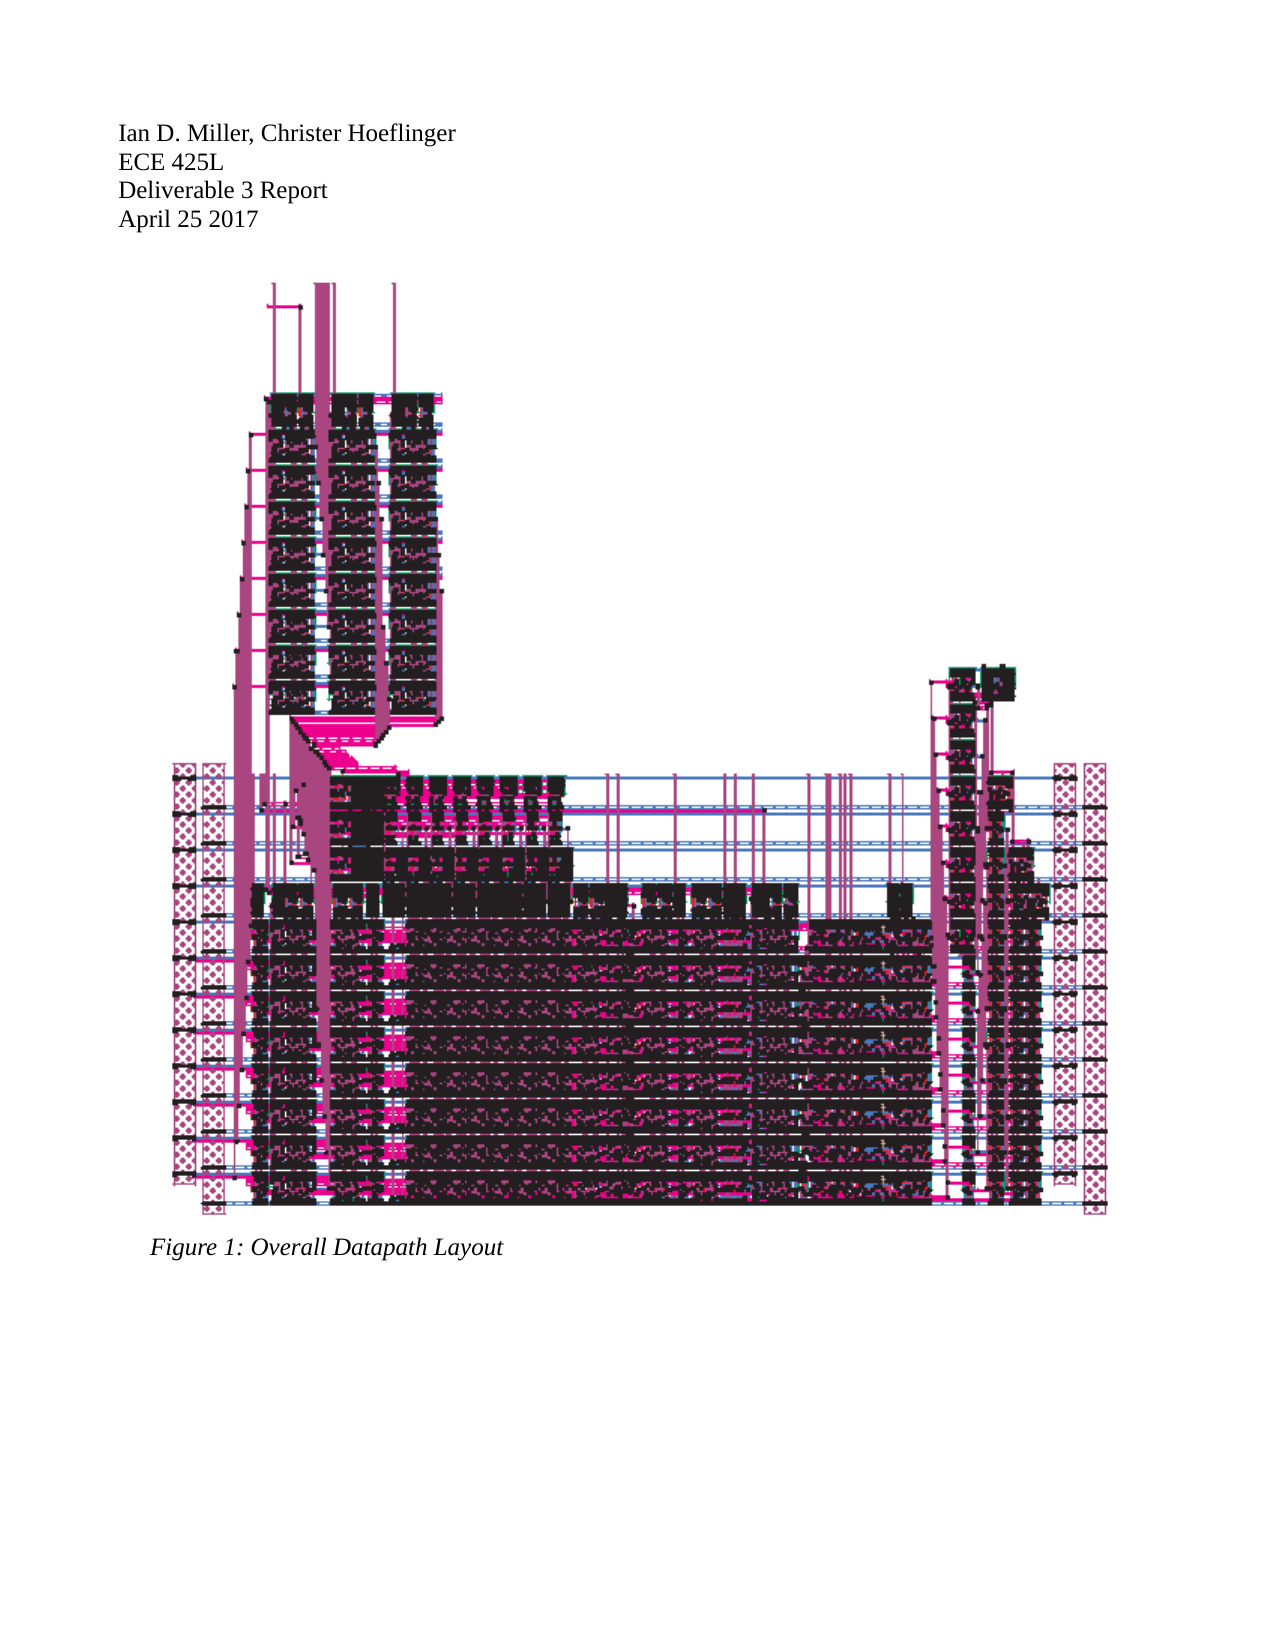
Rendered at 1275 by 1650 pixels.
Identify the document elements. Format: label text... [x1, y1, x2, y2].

text Ian D. Miller, Christer Hoeflinger [118, 118, 1157, 147]
text Deliverable 3 Report [118, 176, 1157, 204]
text Figure 1: Overall Datapath Layout [150, 1227, 1125, 1261]
picture [150, 274, 1125, 1227]
text ECE 425L [118, 147, 1157, 176]
text April 25 2017 [118, 204, 1157, 233]
